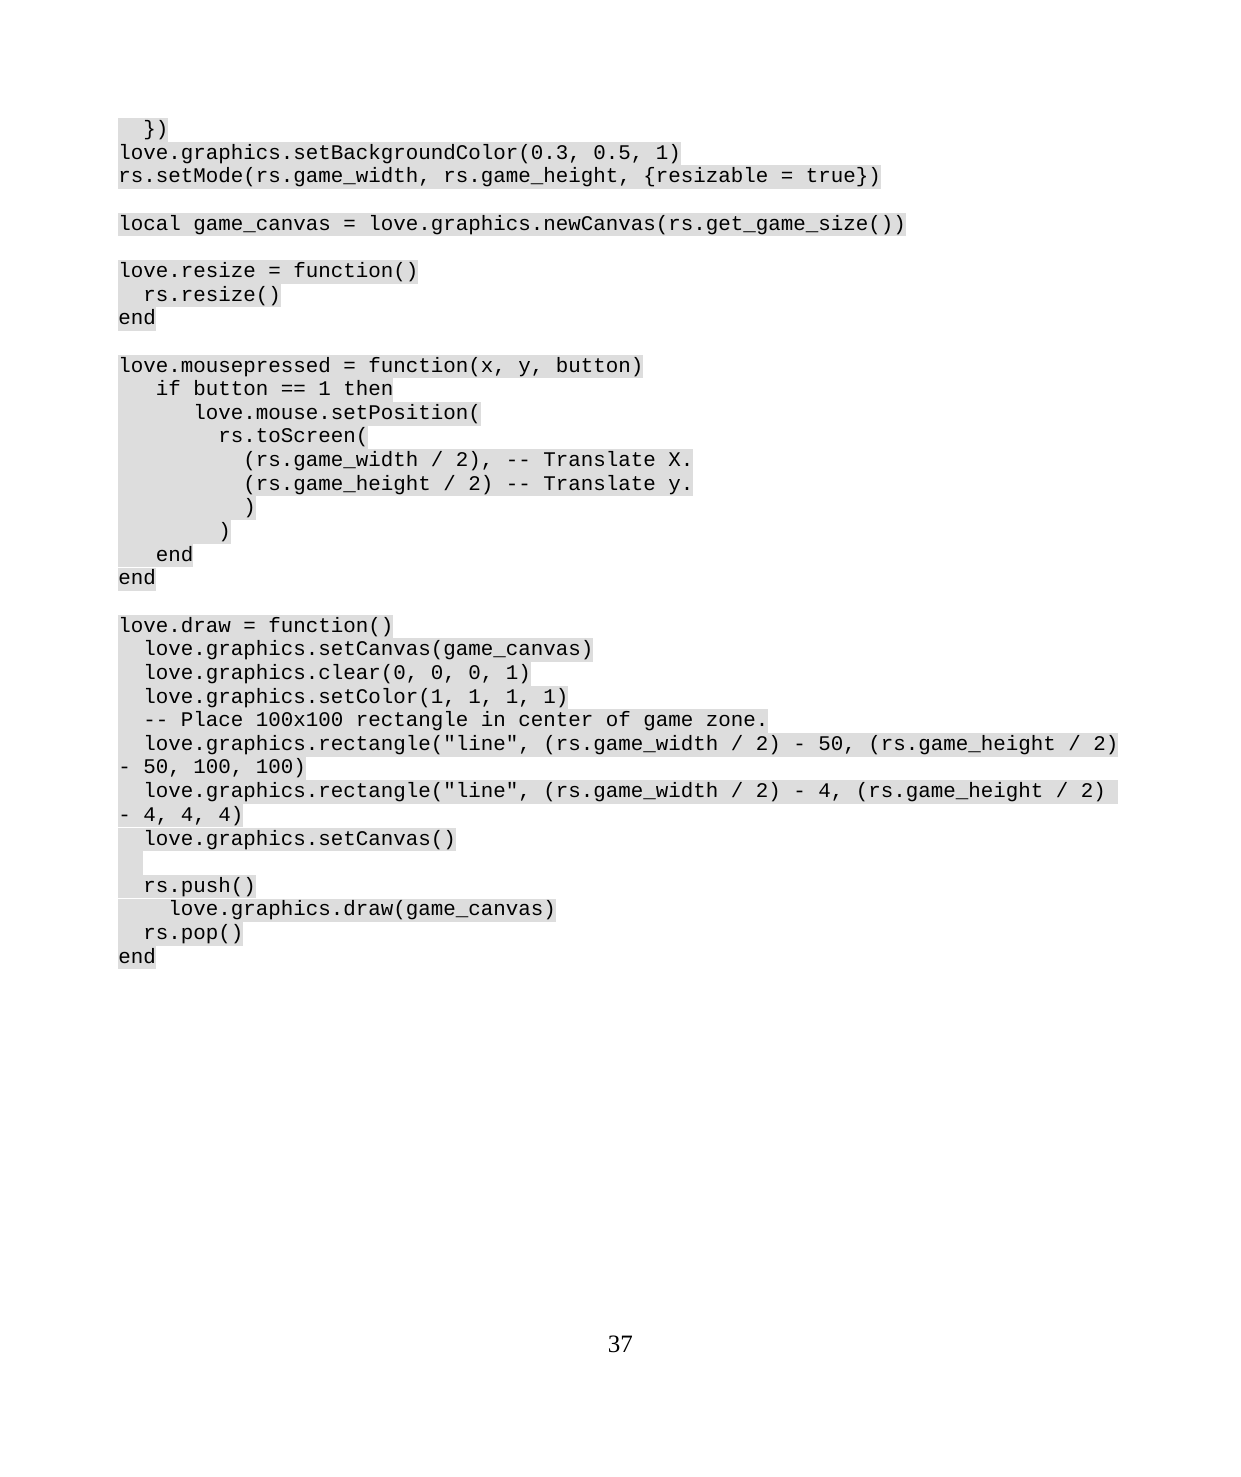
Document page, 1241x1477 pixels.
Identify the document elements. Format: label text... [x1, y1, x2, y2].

text love.graphics.setCanvas() [118, 827, 1122, 851]
text ) [231, 520, 1122, 544]
text rs.resize() [281, 284, 1122, 307]
text rs.setMode(rs.game_width, rs.game_height, {resizable = true}) [881, 165, 1122, 189]
text love.mouse.setPosition( [481, 402, 1122, 426]
text love.mousepressed = function(x, y, button) [118, 354, 1122, 378]
text -- Place 100x100 rectangle in center of game zone. [768, 709, 1122, 733]
text rs.push() [256, 875, 1122, 898]
text love.draw = function() [393, 615, 1122, 638]
text love.graphics.setBackgroundColor(0.3, 0.5, 1) [681, 142, 1122, 165]
text if button == 1 then [393, 378, 1122, 402]
text ) [256, 496, 1122, 520]
text end [118, 567, 1122, 591]
text (rs.game_width / 2), -- Translate X. [693, 449, 1122, 473]
text love.graphics.rectangle("line", (rs.game_width / 2) - 4, (rs.game_height / 2) - 4, 4, 4) [243, 780, 1122, 827]
text love.graphics.clear(0, 0, 0, 1) [531, 662, 1122, 686]
text love.resize = function() [418, 260, 1122, 284]
text love.graphics.setColor(1, 1, 1, 1) [568, 686, 1122, 709]
text love.graphics.setCanvas(game_canvas) [593, 638, 1122, 662]
text rs.pop() [243, 922, 1122, 946]
text love.graphics.draw(game_canvas) [118, 898, 1122, 922]
text end [193, 544, 1122, 567]
text rs.toScreen( [368, 426, 1122, 449]
text love.graphics.rectangle("line", (rs.game_width / 2) - 50, (rs.game_height / 2) - 50, 100, 100) [306, 733, 1122, 780]
text }) [168, 118, 1122, 142]
text local game_canvas = love.graphics.newCanvas(rs.get_game_size()) [906, 213, 1122, 236]
text (rs.game_height / 2) -- Translate y. [693, 473, 1122, 496]
text end [156, 946, 1122, 969]
text end [156, 307, 1122, 331]
